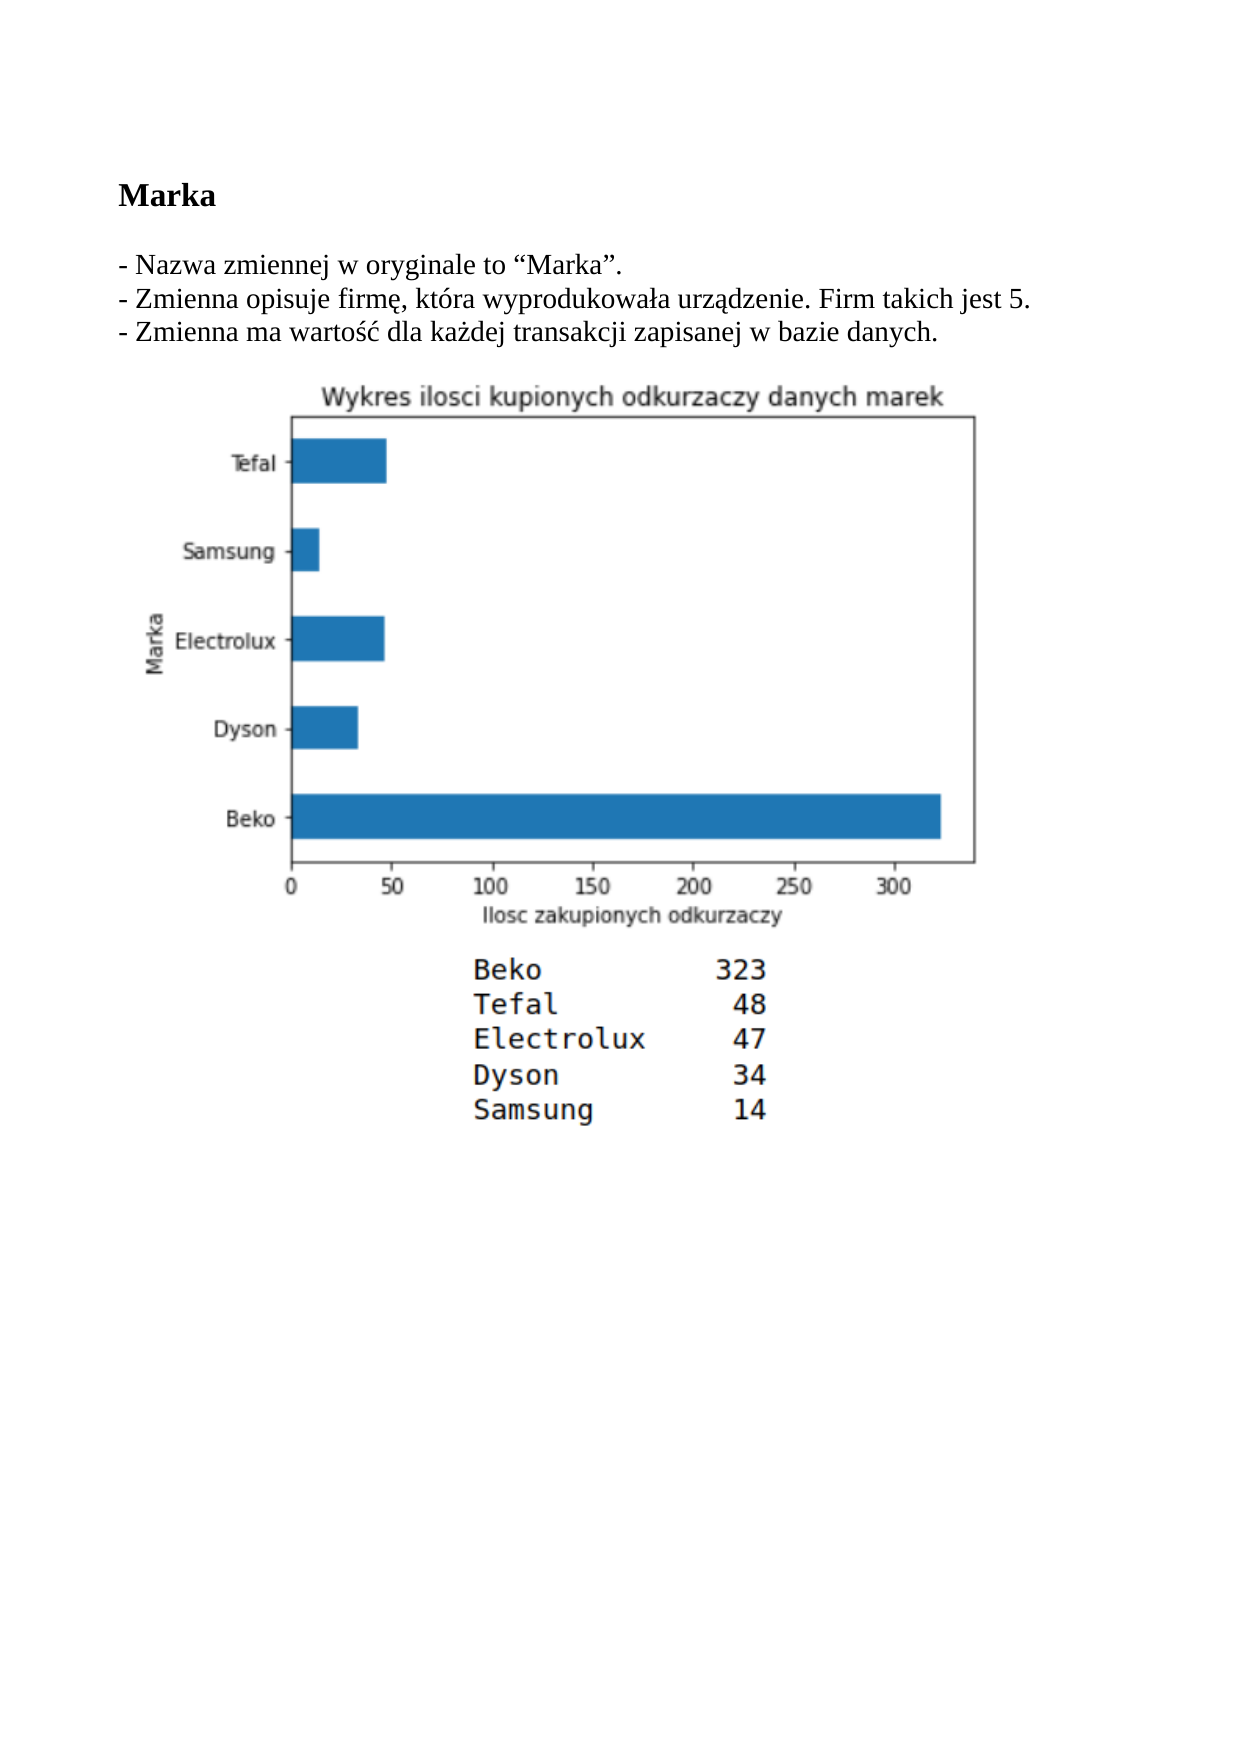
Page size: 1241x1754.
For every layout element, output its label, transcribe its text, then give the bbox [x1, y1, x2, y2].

text - Nazwa zmiennej w oryginale to “Marka”. [118, 247, 1122, 281]
text - Zmienna ma wartość dla każdej transakcji zapisanej w bazie danych. [118, 314, 1122, 348]
picture [467, 950, 777, 1129]
text - Zmienna opisuje firmę, która wyprodukowała urządzenie. Firm takich jest 5. [118, 281, 1122, 314]
text Marka [118, 176, 1122, 214]
picture [129, 376, 1111, 930]
